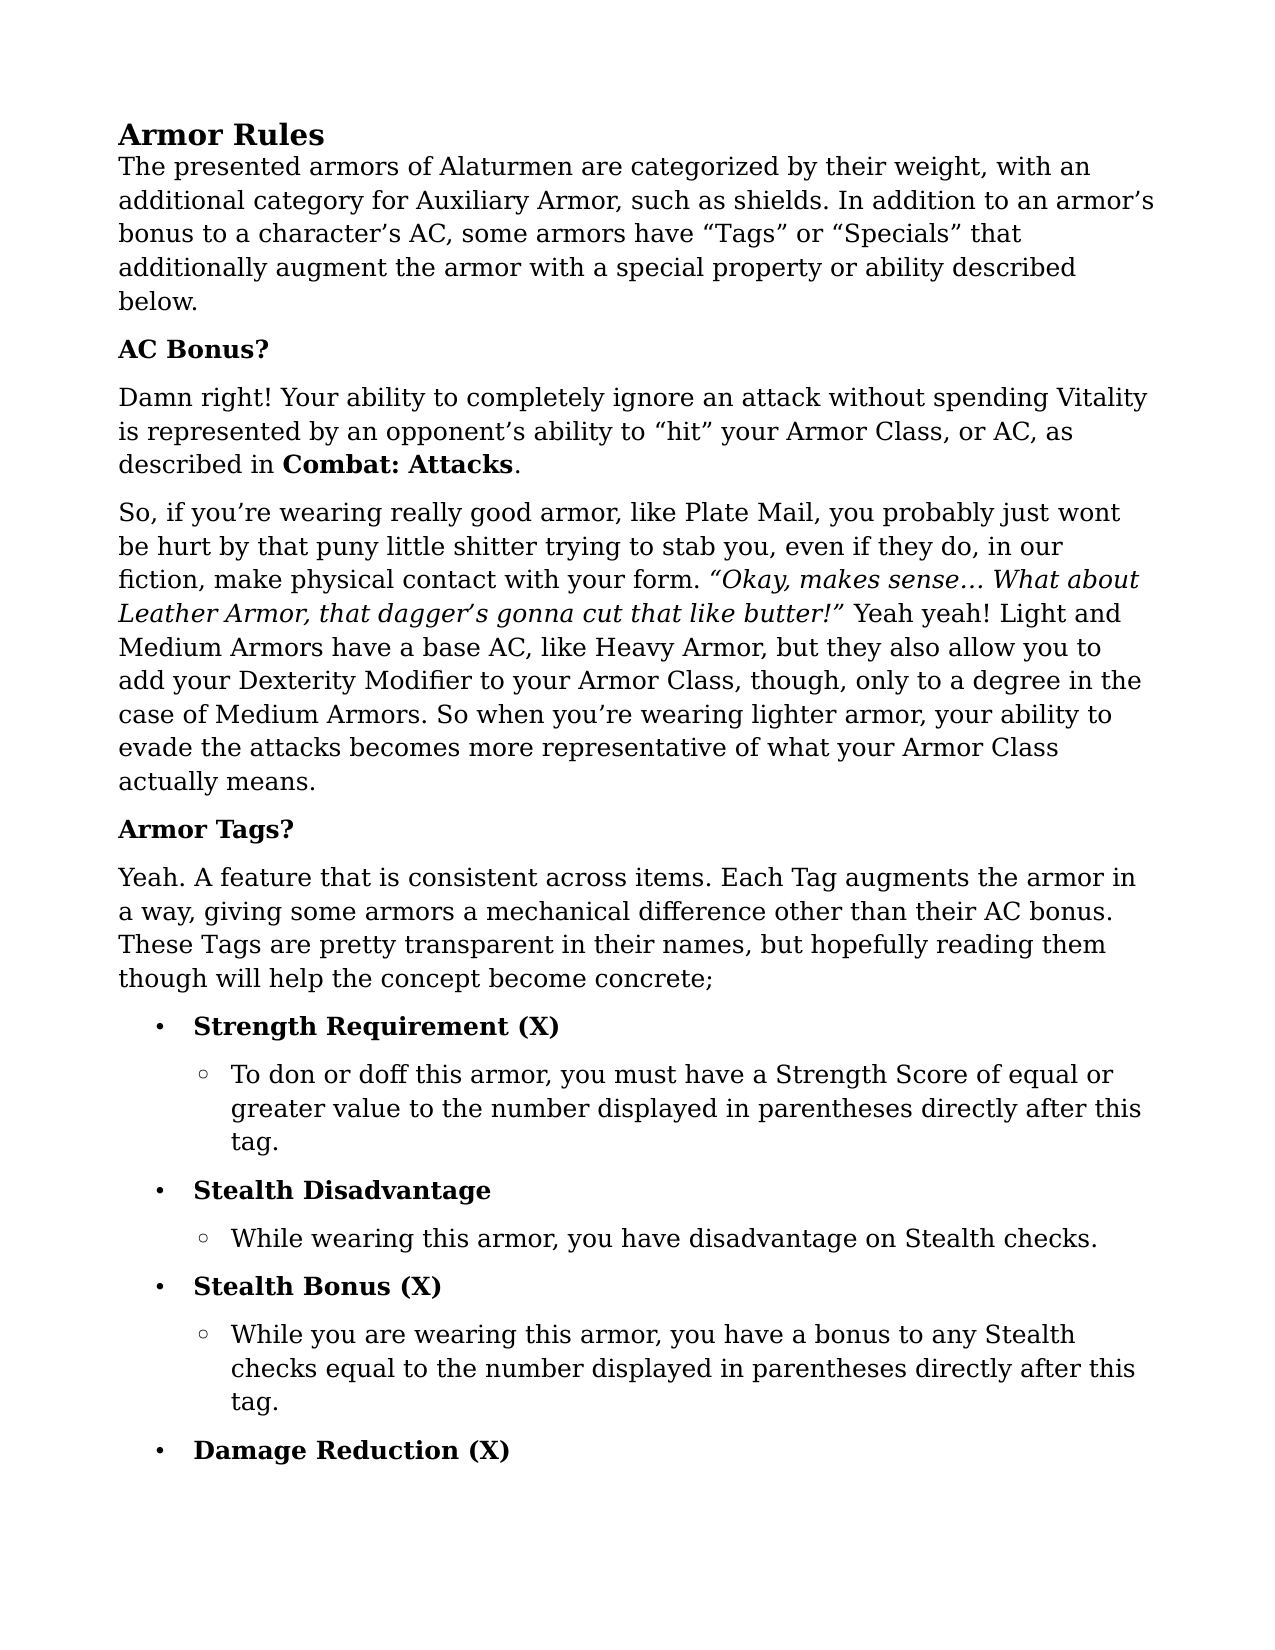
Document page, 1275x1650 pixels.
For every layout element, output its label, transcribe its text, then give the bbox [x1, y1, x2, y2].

text So, if you’re wearing really good armor, like Plate Mail, you probably just wont be hurt by that puny little shitter trying to stab you, even if they do, in our fiction, make physical contact with your form. “Okay, makes sense… What about Leather Armor, that dagger’s gonna cut that like butter!” Yeah yeah! Light and Medium Armors have a base AC, like Heavy Armor, but they also allow you to add your Dexterity Modifier to your Armor Class, though, only to a degree in the case of Medium Armors. So when you’re wearing lighter armor, your ability to evade the attacks becomes more representative of what your Armor Class actually means. [118, 499, 1157, 796]
text The presented armors of Alaturmen are categorized by their weight, with an additional category for Auxiliary Armor, such as shields. In addition to an armor’s bonus to a character’s AC, some armors have “Tags” or “Specials” that additionally augment the armor with a special property or ability described below. [118, 153, 1157, 316]
list To don or doff this armor, you must have a Strength Score of equal or greater value to the number displayed in parentheses directly after this tag. [193, 1061, 1157, 1157]
list Stealth Disadvantage [156, 1176, 1157, 1205]
text Armor Tags? [118, 815, 1157, 844]
text Armor Rules [118, 118, 1157, 153]
text Damn right! Your ability to completely ignore an attack without spending Vitality is represented by an opponent’s ability to “hit” your Armor Class, or AC, as described in Combat: Attacks. [118, 383, 1157, 480]
list Damage Reduction (X) [156, 1436, 1157, 1465]
list Strength Requirement (X) [156, 1012, 1157, 1042]
list Stealth Bonus (X) [156, 1272, 1157, 1302]
text AC Bonus? [118, 335, 1157, 364]
list While you are wearing this armor, you have a bonus to any Stealth checks equal to the number displayed in parentheses directly after this tag. [193, 1321, 1157, 1417]
list While wearing this armor, you have disadvantage on Stealth checks. [193, 1224, 1157, 1253]
text Yeah. A feature that is consistent across items. Each Tag augments the armor in a way, giving some armors a mechanical difference other than their AC bonus. These Tags are pretty transparent in their names, but hopefully reading them though will help the concept become concrete; [118, 863, 1157, 993]
